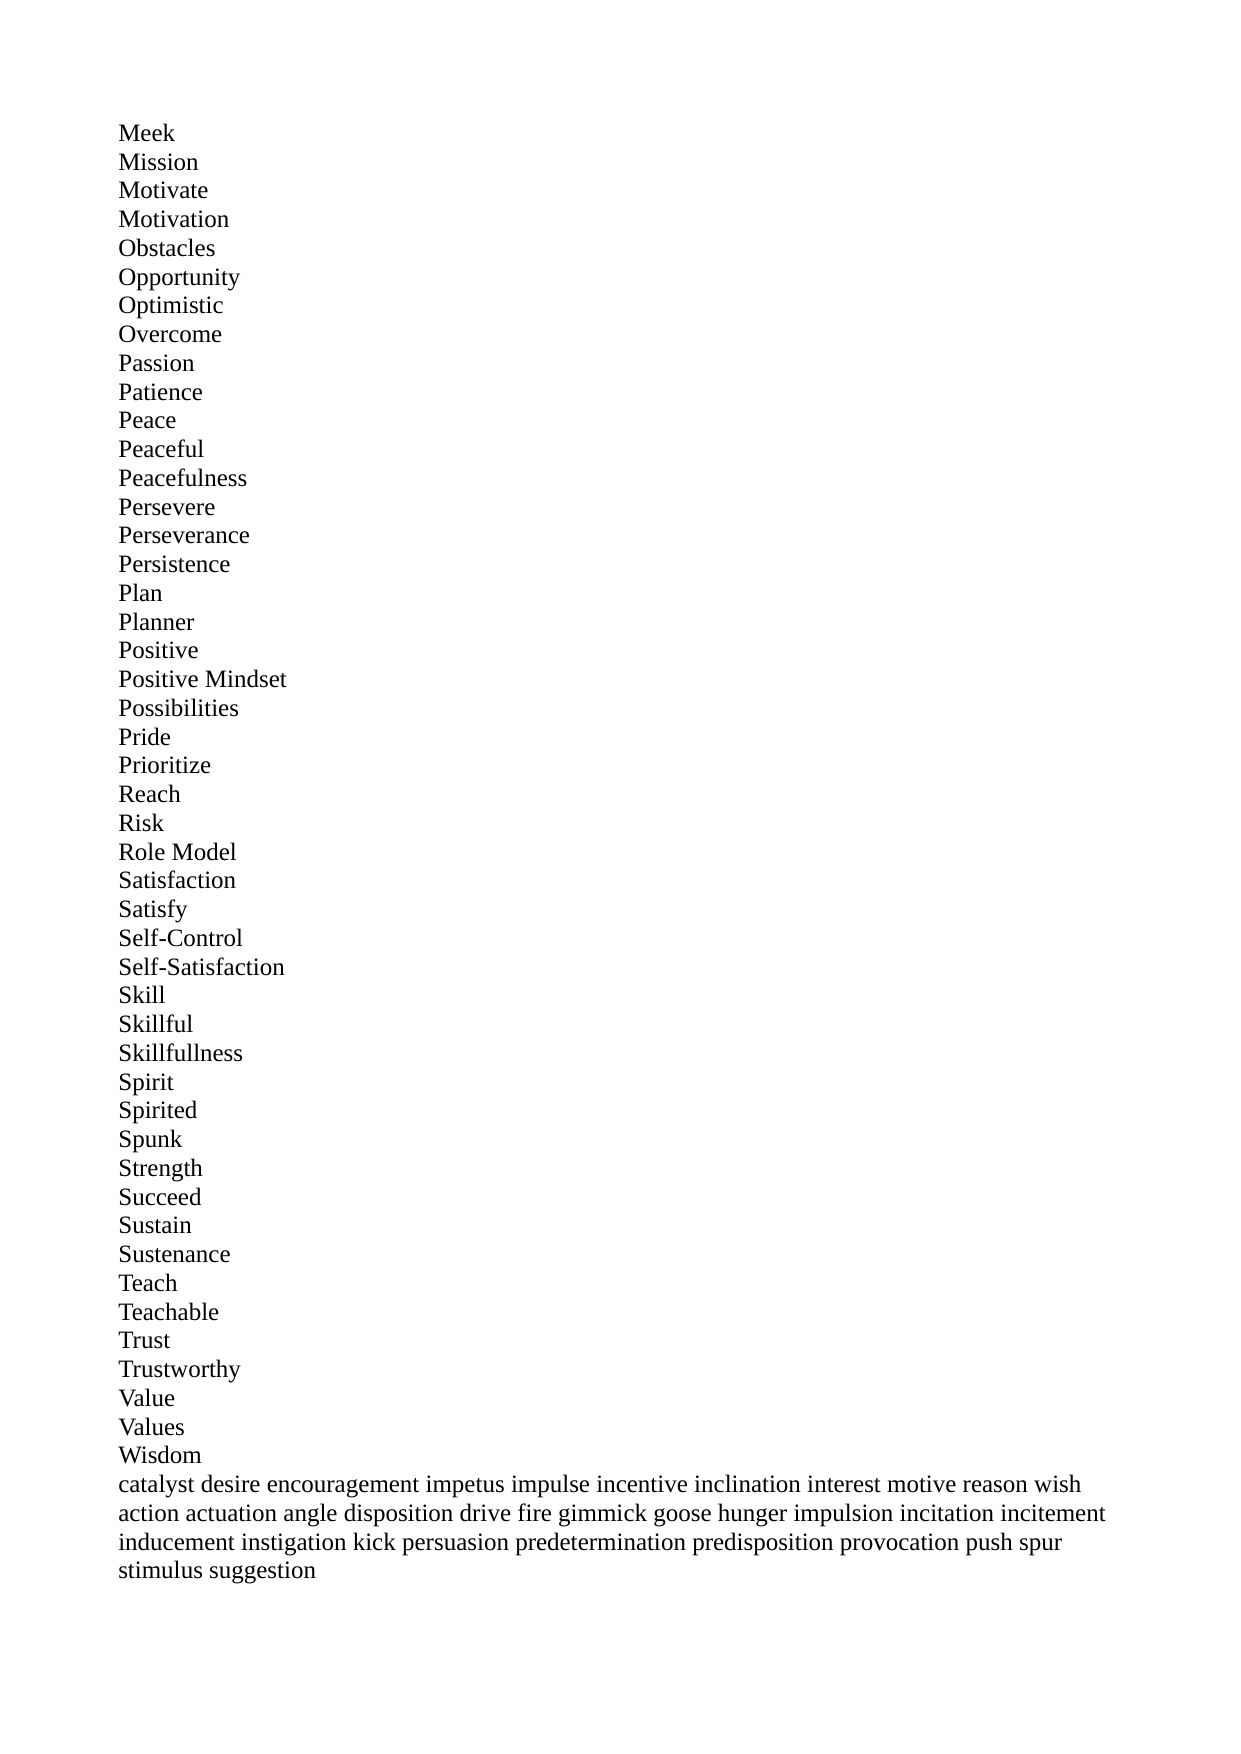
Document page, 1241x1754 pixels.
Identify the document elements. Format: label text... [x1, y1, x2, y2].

text Perseverance [118, 521, 1122, 549]
text Prioritize [118, 751, 1122, 779]
text Motivation [118, 204, 1122, 233]
text Sustenance [118, 1239, 1122, 1268]
text Sustain [118, 1211, 1122, 1239]
text Peaceful [118, 434, 1122, 463]
text Satisfaction [118, 866, 1122, 894]
text Persistence [118, 549, 1122, 578]
text Skillfullness [118, 1038, 1122, 1067]
text Passion [118, 348, 1122, 377]
text Role Model [118, 837, 1122, 866]
text Positive Mindset [118, 664, 1122, 693]
text Teachable [118, 1297, 1122, 1326]
text Skill [118, 981, 1122, 1009]
text Patience [118, 377, 1122, 406]
text Mission [118, 147, 1122, 176]
text Value [118, 1383, 1122, 1412]
text Trustworthy [118, 1354, 1122, 1383]
text Peacefulness [118, 463, 1122, 492]
text Obstacles [118, 233, 1122, 262]
text Spirited [118, 1096, 1122, 1124]
text Peace [118, 406, 1122, 434]
text Persevere [118, 492, 1122, 521]
text Meek [118, 118, 1122, 147]
text catalyst desire encouragement impetus impulse incentive inclination interest motive reason wish action actuation angle disposition drive fire gimmick goose hunger impulsion incitation incitement inducement instigation kick persuasion predetermination predisposition provocation push spur stimulus suggestion [118, 1469, 1122, 1584]
text Opportunity [118, 262, 1122, 291]
text Possibilities [118, 693, 1122, 722]
text Wisdom [118, 1441, 1122, 1469]
text Planner [118, 607, 1122, 636]
text Self-Control [118, 923, 1122, 952]
text Motivate [118, 176, 1122, 204]
text Reach [118, 779, 1122, 808]
text Plan [118, 578, 1122, 607]
text Spunk [118, 1124, 1122, 1153]
text Self-Satisfaction [118, 952, 1122, 981]
text Spirit [118, 1067, 1122, 1096]
text Pride [118, 722, 1122, 751]
text Satisfy [118, 894, 1122, 923]
text Skillful [118, 1009, 1122, 1038]
text Trust [118, 1326, 1122, 1354]
text Risk [118, 808, 1122, 837]
text Succeed [118, 1182, 1122, 1211]
text Optimistic [118, 291, 1122, 319]
text Positive [118, 636, 1122, 664]
text Strength [118, 1153, 1122, 1182]
text Teach [118, 1268, 1122, 1297]
text Values [118, 1412, 1122, 1441]
text Overcome [118, 319, 1122, 348]
